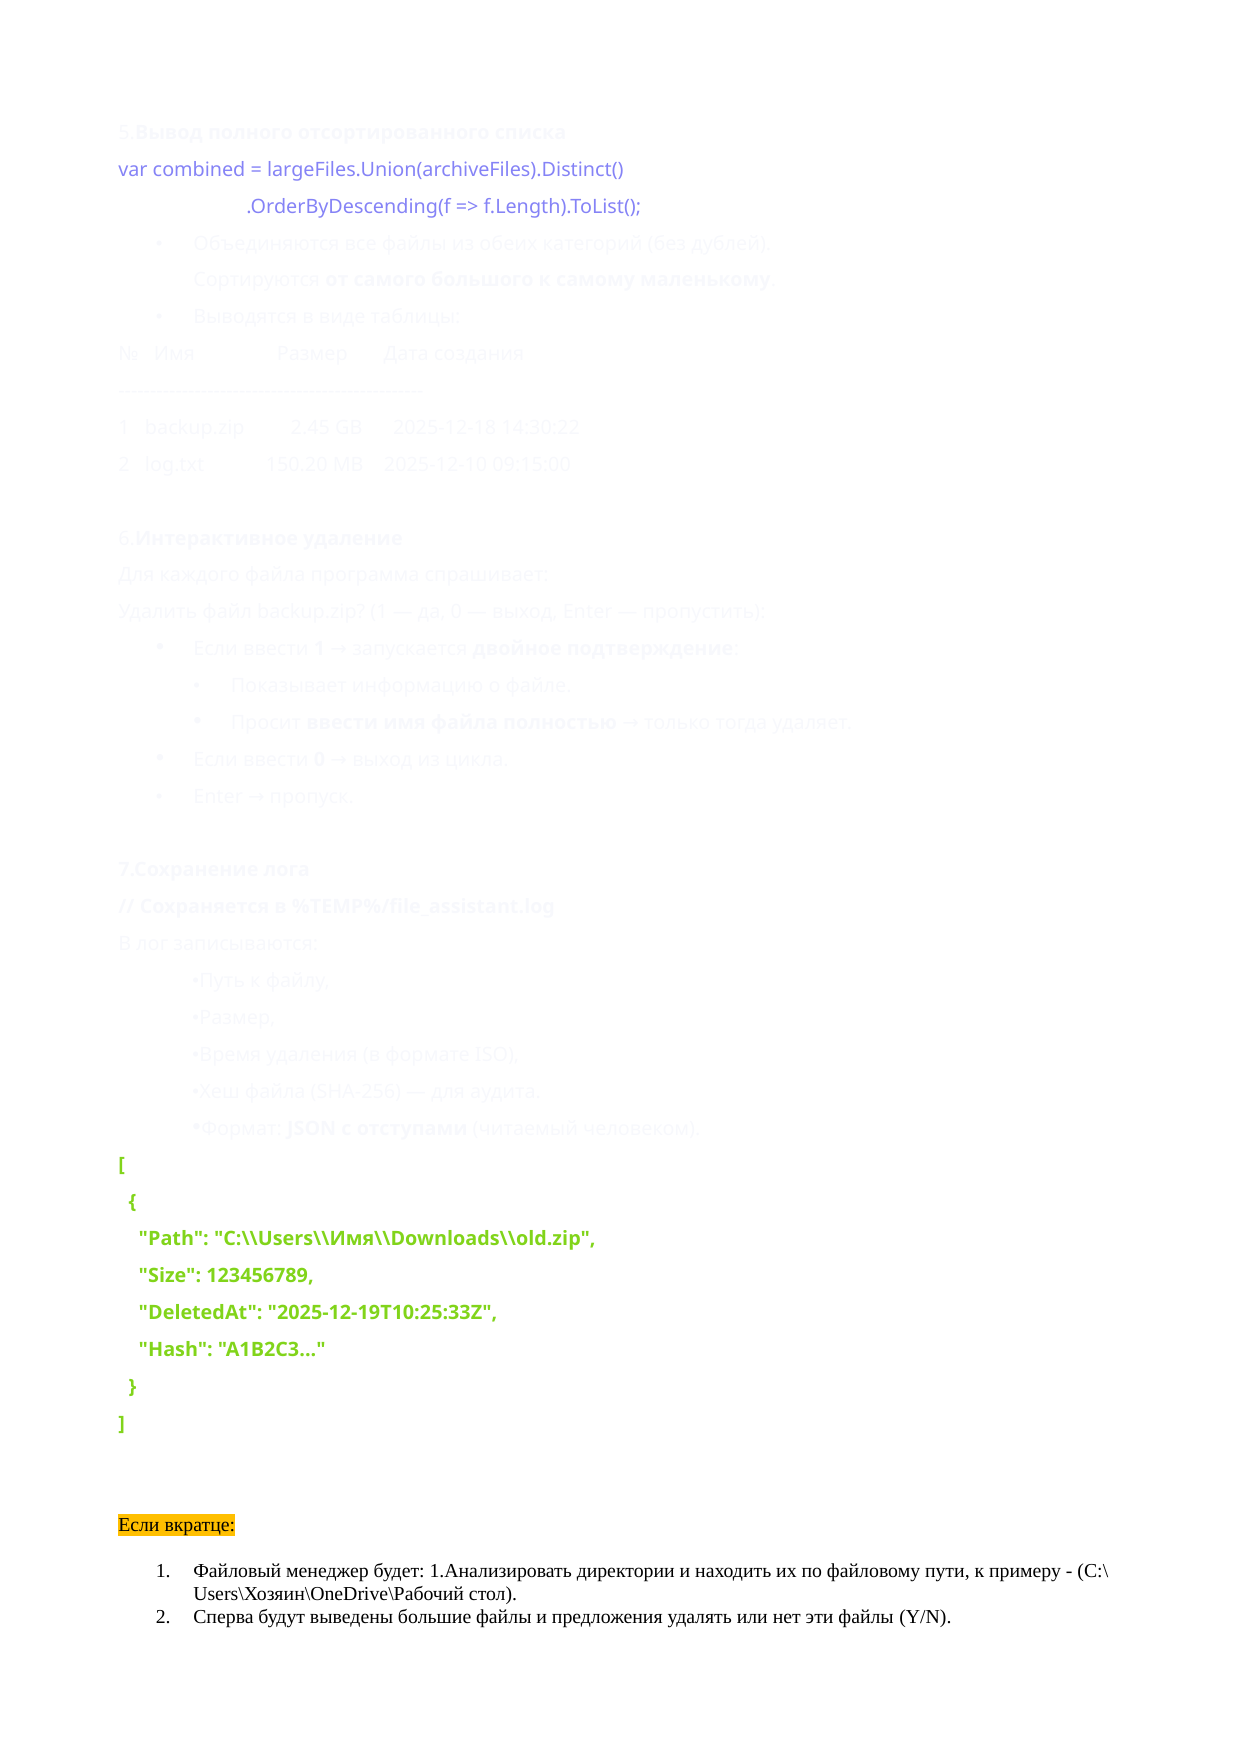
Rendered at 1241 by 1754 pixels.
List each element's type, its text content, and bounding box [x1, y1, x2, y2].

text { [118, 1187, 1122, 1214]
text "Size": 123456789, [118, 1261, 1122, 1288]
list Просит ввести имя файла полностью → только тогда удаляет. [193, 708, 1122, 735]
text // Сохраняется в %TEMP%/file_assistant.log [118, 892, 1122, 919]
text № Имя Размер Дата создания [118, 339, 1122, 366]
list Файловый менеджер будет: 1.Анализировать директории и находить их по файловому пути, к примеру - (C:\Users\Хозяин\OneDrive\Рабочий стол). [156, 1559, 1122, 1605]
list Путь к файлу, [118, 966, 1122, 993]
text ------------------------------------------------ [118, 376, 1122, 403]
subtitle 7.Сохранение лога [118, 856, 1122, 883]
list Выводятся в виде таблицы: [156, 302, 1122, 329]
list Объединяются все файлы из обеих категорий (без дублей). [156, 229, 1122, 256]
list Хеш файла (SHA-256) — для аудита. [118, 1077, 1122, 1104]
text Удалить файл backup.zip? (1 — да, 0 — выход, Enter — пропустить): [118, 597, 1122, 624]
list Показывает информацию о файле. [193, 671, 1122, 698]
list Если ввести 1 → запускается двойное подтверждение: [156, 634, 1122, 661]
text 2 log.txt 150.20 MB 2025-12-10 09:15:00 [118, 450, 1122, 477]
list Enter → пропуск. [156, 782, 1122, 809]
text Если вкратце: [118, 1513, 1122, 1536]
text .OrderByDescending(f => f.Length).ToList(); [118, 192, 1122, 219]
list Время удаления (в формате ISO), [118, 1040, 1122, 1067]
text "Hash": "A1B2C3..." [118, 1335, 1122, 1362]
text "Path": "C:\\Users\\Имя\\Downloads\\old.zip", [118, 1224, 1122, 1251]
text 5.Вывод полного отсортированного списка [118, 118, 1122, 145]
text } [118, 1372, 1122, 1399]
text ] [118, 1409, 1122, 1436]
list Размер, [118, 1003, 1122, 1030]
text В лог записываются: [118, 929, 1122, 956]
list Сперва будут выведены большие файлы и предложения удалять или нет эти файлы (Y/N). [156, 1605, 1122, 1627]
list Если ввести 0 → выход из цикла. [156, 745, 1122, 772]
list Сортируются от самого большого к самому маленькому. [156, 266, 1122, 293]
text var combined = largeFiles.Union(archiveFiles).Distinct() [118, 155, 1122, 182]
text [ [118, 1151, 1122, 1178]
text Для каждого файла программа спрашивает: [118, 561, 1122, 588]
list Формат: JSON с отступами (читаемый человеком). [118, 1114, 1122, 1141]
text 6.Интерактивное удаление [118, 524, 1122, 551]
text "DeletedAt": "2025-12-19T10:25:33Z", [118, 1298, 1122, 1325]
text 1 backup.zip 2.45 GB 2025-12-18 14:30:22 [118, 413, 1122, 440]
